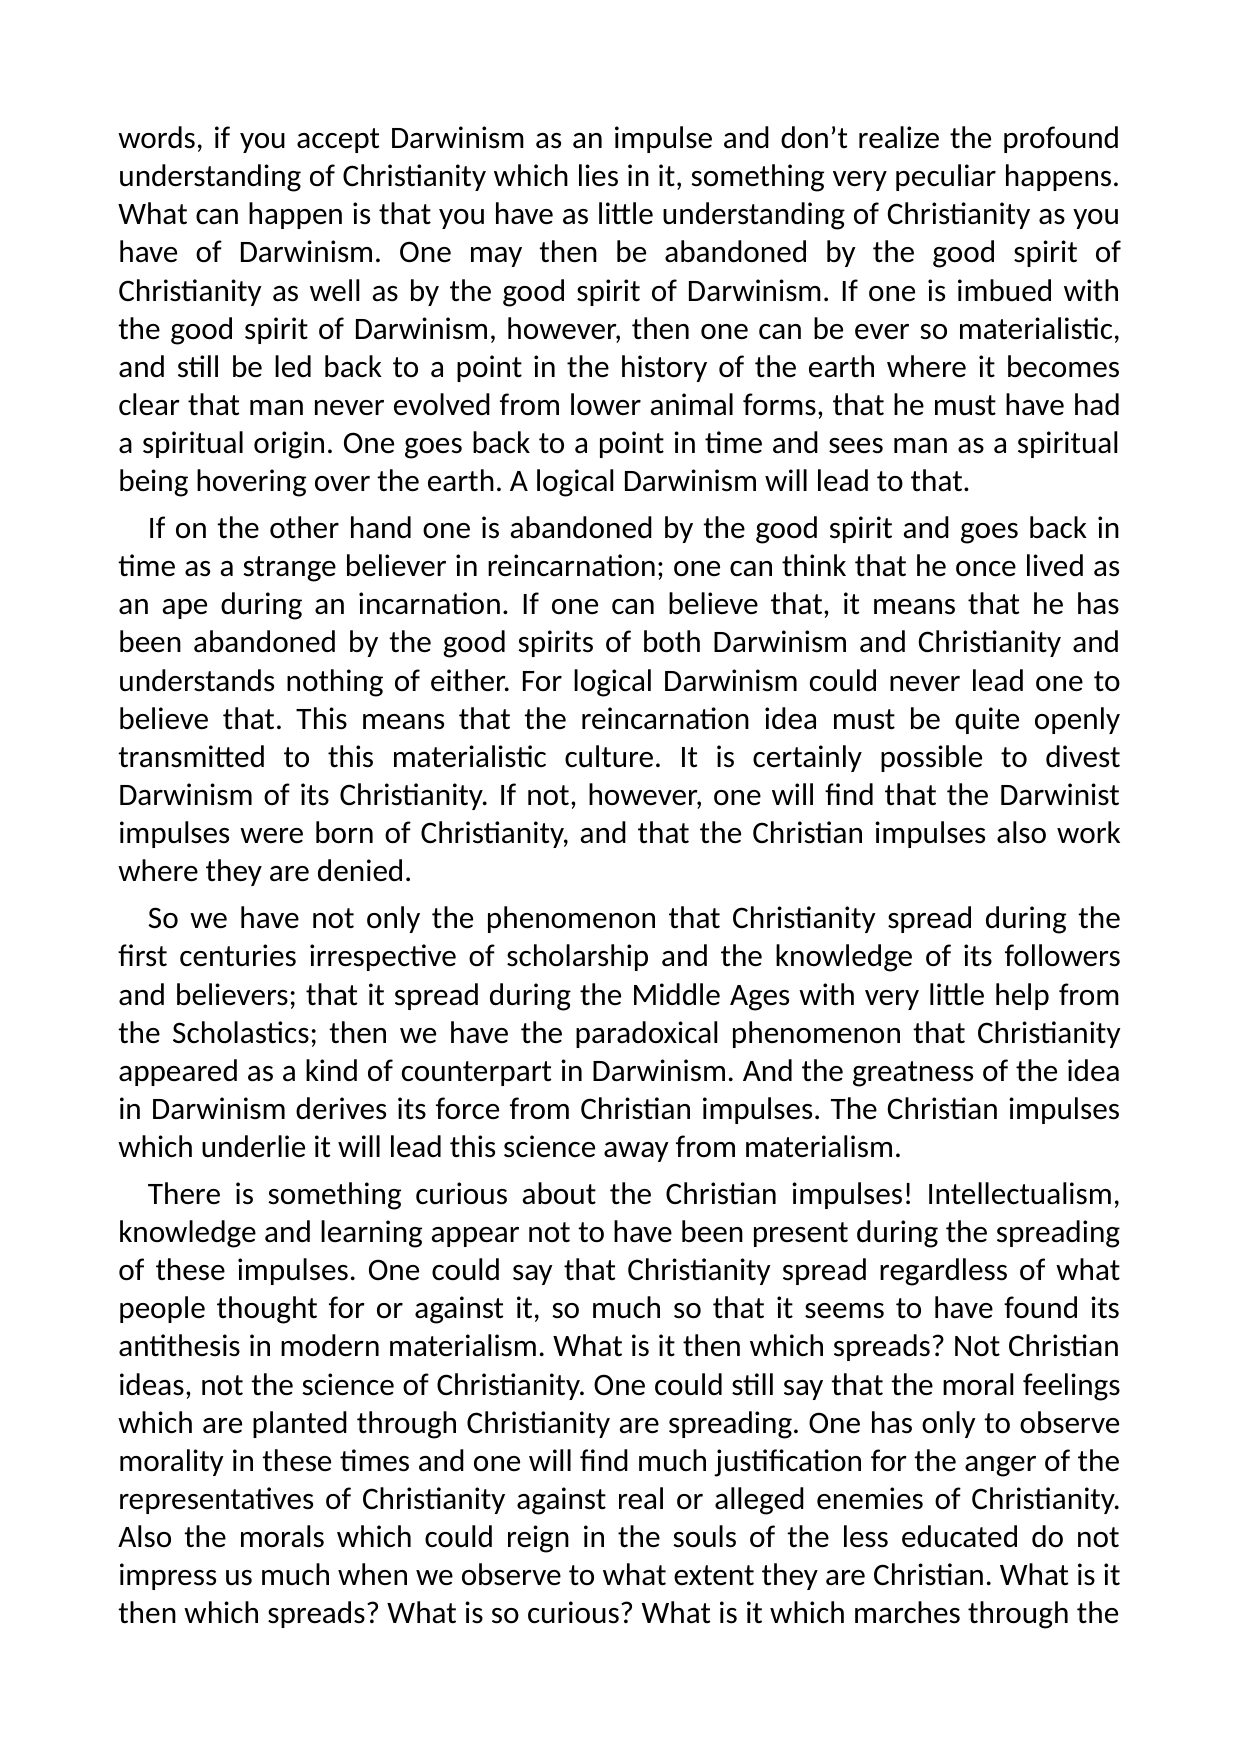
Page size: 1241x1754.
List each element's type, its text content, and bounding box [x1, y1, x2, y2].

text words, if you accept Darwinism as an impulse and don’t realize the profound understanding of Christianity which lies in it, something very peculiar happens. What can happen is that you have as little understanding of Christianity as you have of Darwinism. One may then be abandoned by the good spirit of Christianity as well as by the good spirit of Darwinism. If one is imbued with the good spirit of Darwinism, however, then one can be ever so materialistic, and still be led back to a point in the history of the earth where it becomes clear that man never evolved from lower animal forms, that he must have had a spiritual origin. One goes back to a point in time and sees man as a spiritual being hovering over the earth. A logical Darwinism will lead to that. [118, 118, 1122, 499]
text There is something curious about the Christian impulses! Intellectualism, knowledge and learning appear not to have been present during the spreading of these impulses. One could say that Christianity spread regardless of what people thought for or against it, so much so that it seems to have found its antithesis in modern materialism. What is it then which spreads? Not Christian ideas, not the science of Christianity. One could still say that the moral feelings which are planted through Christianity are spreading. One has only to observe morality in these times and one will find much justification for the anger of the representatives of Christianity against real or alleged enemies of Christianity. Also the morals which could reign in the souls of the less educated do not impress us much when we observe to what extent they are Christian. What is it then which spreads? What is so curious? What is it which marches through the [118, 1174, 1122, 1632]
text If on the other hand one is abandoned by the good spirit and goes back in time as a strange believer in reincarnation; one can think that he once lived as an ape during an incarnation. If one can believe that, it means that he has been abandoned by the good spirits of both Darwinism and Christianity and understands nothing of either. For logical Darwinism could never lead one to believe that. This means that the reincarnation idea must be quite openly transmitted to this materialistic culture. It is certainly possible to divest Darwinism of its Christianity. If not, however, one will find that the Darwinist impulses were born of Christianity, and that the Christian impulses also work where they are denied. [118, 508, 1122, 889]
text So we have not only the phenomenon that Christianity spread during the first centuries irrespective of scholarship and the knowledge of its followers and believers; that it spread during the Middle Ages with very little help from the Scholastics; then we have the paradoxical phenomenon that Christianity appeared as a kind of counterpart in Darwinism. And the greatness of the idea in Darwinism derives its force from Christian impulses. The Christian impulses which underlie it will lead this science away from materialism. [118, 898, 1122, 1165]
